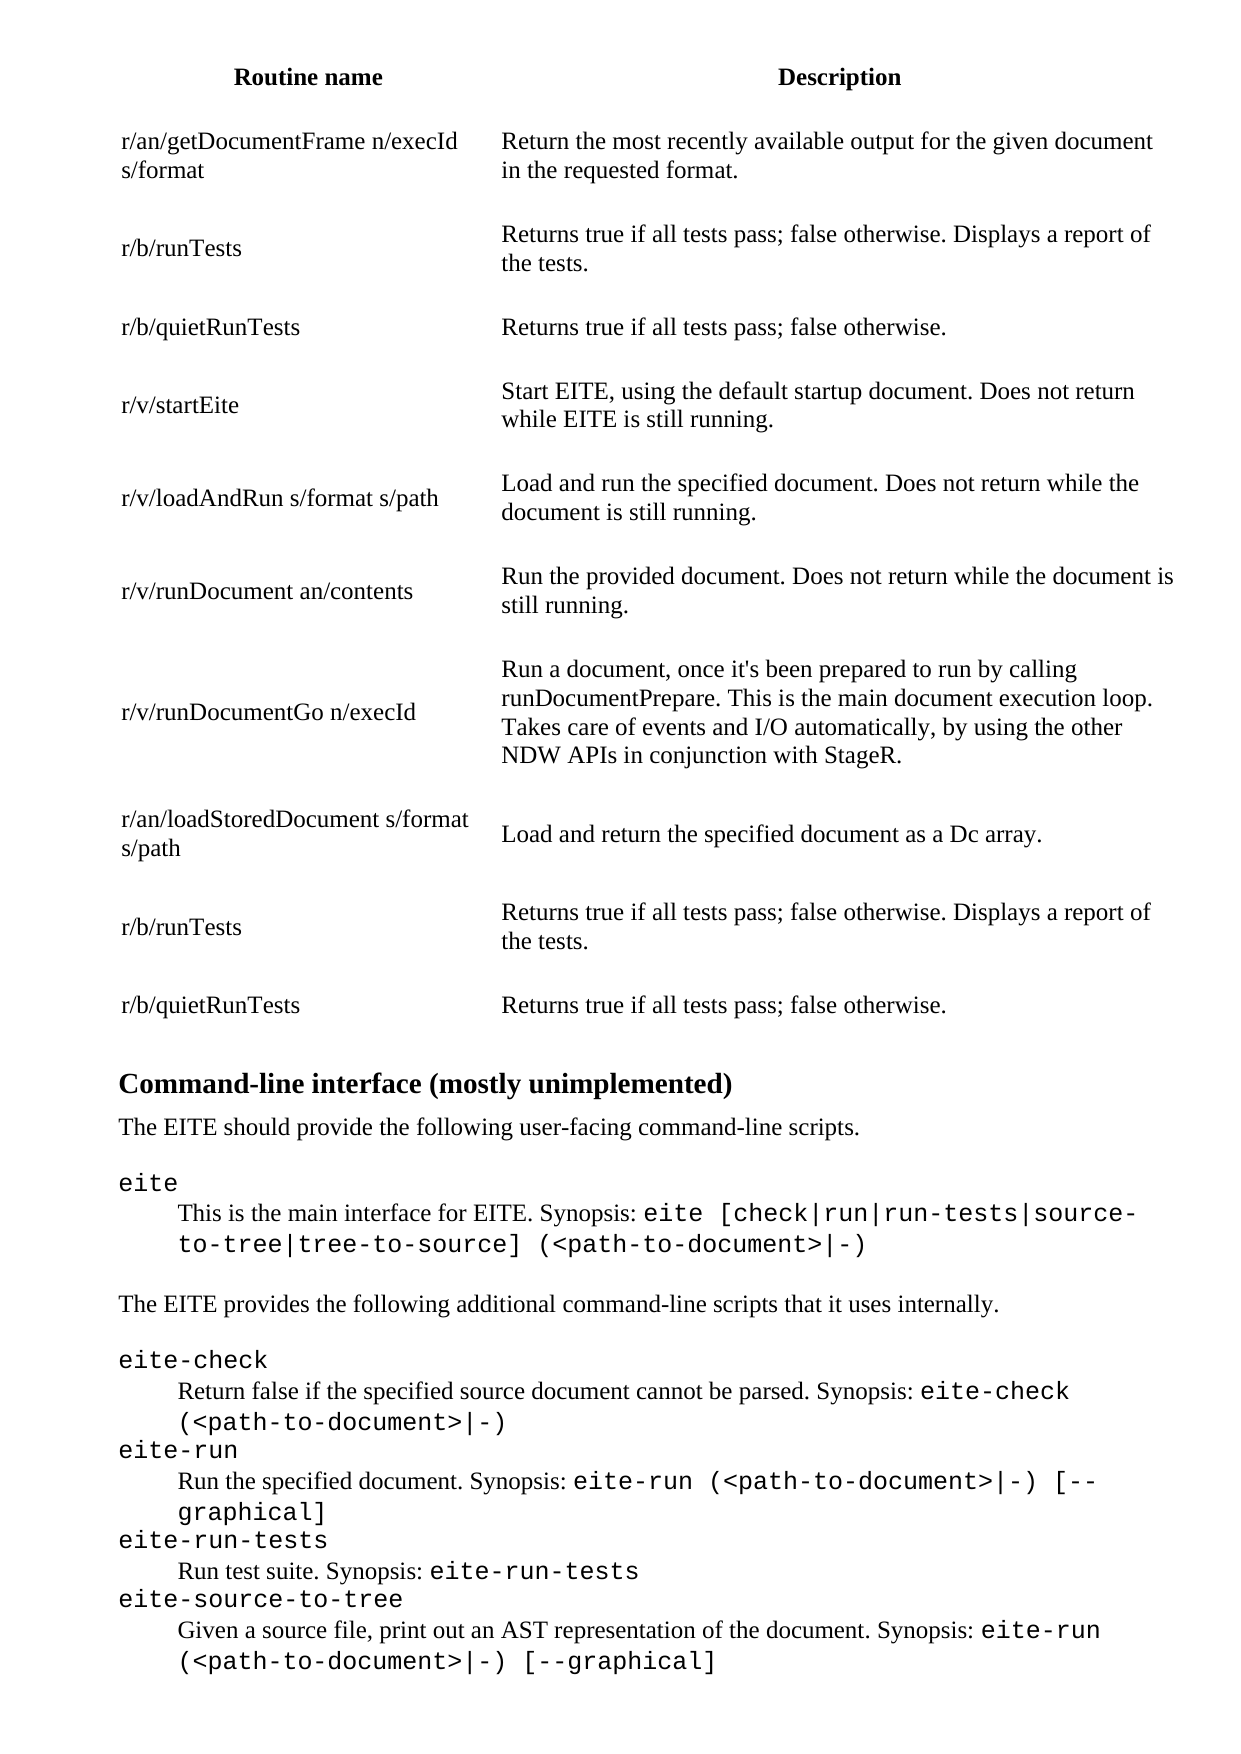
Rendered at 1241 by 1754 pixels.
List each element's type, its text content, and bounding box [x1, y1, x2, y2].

list Return false if the specified source document cannot be parsed. Synopsis: eite-check (<path-to-document>|-) [177, 1376, 1181, 1438]
list Run test suite. Synopsis: eite-run-tests [177, 1556, 1181, 1587]
subtitle eite-run-tests [118, 1528, 1181, 1556]
table_cell Returns true if all tests pass; false otherwise. [498, 309, 1181, 373]
table_cell r/b/runTests [118, 894, 498, 987]
list Given a source file, print out an AST representation of the document. Synopsis: eite-run (<path-to-document>|-) [--graphical] [177, 1615, 1181, 1677]
table_cell Returns true if all tests pass; false otherwise. Displays a report of the tests. [498, 216, 1181, 309]
table_cell r/b/runTests [118, 216, 498, 309]
table_header Description [498, 59, 1181, 123]
table_header Routine name [118, 59, 498, 123]
text The EITE provides the following additional command-line scripts that it uses internally. [118, 1289, 1181, 1318]
table_cell Load and return the specified document as a Dc array. [498, 802, 1181, 894]
table_cell r/b/quietRunTests [118, 987, 498, 1051]
table_cell Run a document, once it's been prepared to run by calling runDocumentPrepare. This is the main document execution loop. Takes care of events and I/O automatically, by using the other NDW APIs in conjunction with StageR. [498, 651, 1181, 802]
table_cell Return the most recently available output for the given document in the requested format. [498, 123, 1181, 216]
table_cell r/v/runDocumentGo n/execId [118, 651, 498, 802]
list This is the main interface for EITE. Synopsis: eite [check|run|run-tests|source-to-tree|tree-to-source] (<path-to-document>|-) [177, 1198, 1181, 1260]
table_cell r/v/startEite [118, 373, 498, 466]
table_cell Run the provided document. Does not return while the document is still running. [498, 559, 1181, 651]
table_cell r/an/getDocumentFrame n/execId s/format [118, 123, 498, 216]
list Run the specified document. Synopsis: eite-run (<path-to-document>|-) [--graphical] [177, 1466, 1181, 1528]
subtitle eite-check [118, 1348, 1181, 1376]
table_cell r/an/loadStoredDocument s/format s/path [118, 802, 498, 894]
text The EITE should provide the following user-facing command-line scripts. [118, 1112, 1181, 1141]
table_cell Returns true if all tests pass; false otherwise. Displays a report of the tests. [498, 894, 1181, 987]
table_cell r/b/quietRunTests [118, 309, 498, 373]
table_cell r/v/loadAndRun s/format s/path [118, 466, 498, 558]
table_cell Start EITE, using the default startup document. Does not return while EITE is still running. [498, 373, 1181, 466]
subtitle eite [118, 1170, 1181, 1198]
subtitle eite-run [118, 1438, 1181, 1466]
table_cell r/v/runDocument an/contents [118, 559, 498, 651]
subtitle eite-source-to-tree [118, 1587, 1181, 1615]
subtitle Command-line interface (mostly unimplemented) [118, 1066, 1181, 1099]
table_cell Load and run the specified document. Does not return while the document is still running. [498, 466, 1181, 558]
table_cell Returns true if all tests pass; false otherwise. [498, 987, 1181, 1051]
